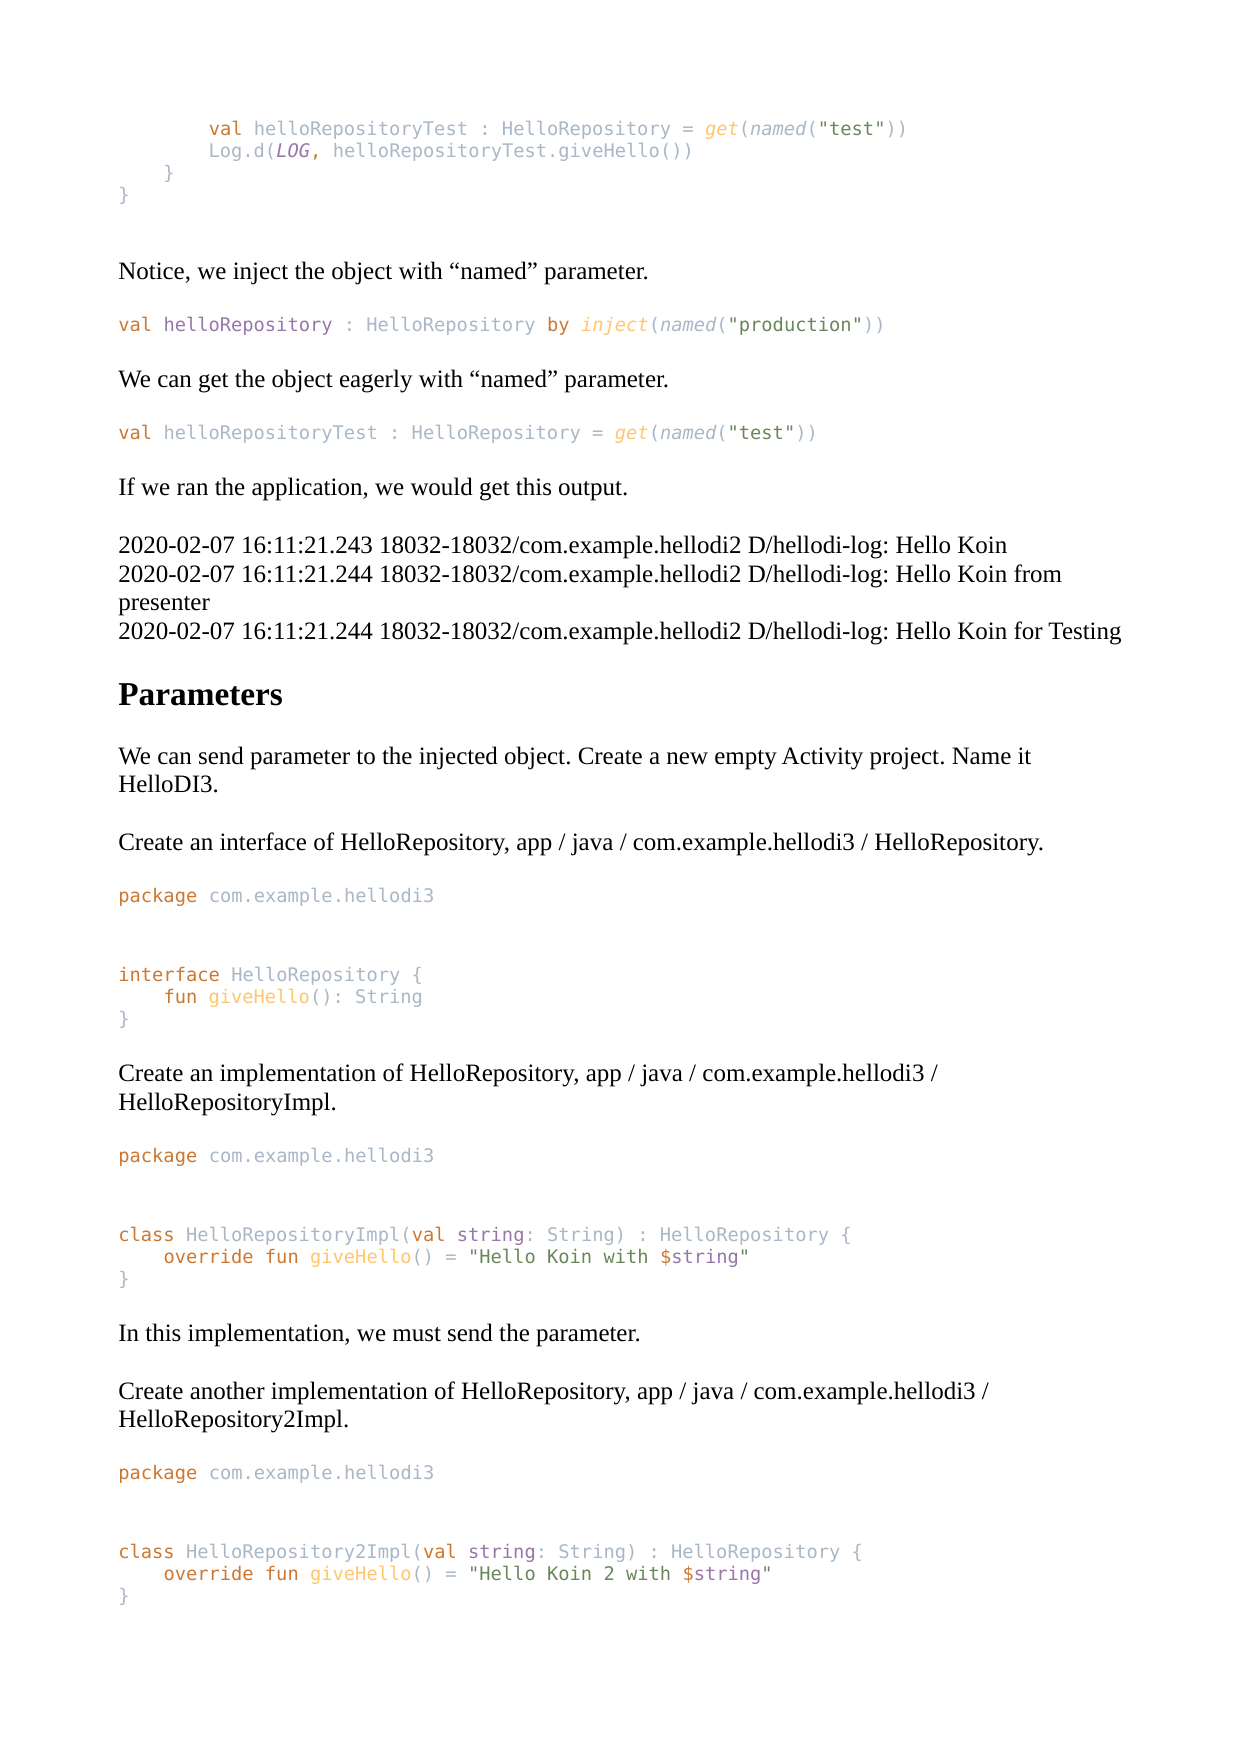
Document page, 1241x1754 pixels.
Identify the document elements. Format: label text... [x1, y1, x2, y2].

text We can send parameter to the injected object. Create a new empty Activity project. Name it HelloDI3. [118, 741, 1122, 798]
text 2020-02-07 16:11:21.244 18032-18032/com.example.hellodi2 D/hellodi-log: Hello Koin from presenter [118, 559, 1122, 616]
text 2020-02-07 16:11:21.243 18032-18032/com.example.hellodi2 D/hellodi-log: Hello Koin [118, 530, 1122, 559]
text We can get the object eagerly with “named” parameter. [118, 364, 1122, 393]
text If we ran the application, we would get this output. [118, 472, 1122, 501]
text Create an interface of HelloRepository, app / java / com.example.hellodi3 / HelloRepository. [118, 827, 1122, 856]
text val helloRepository : HelloRepository by inject(named("production")) [118, 314, 1122, 336]
text package com.example.hellodi3 interface HelloRepository { fun giveHello(): String } [118, 884, 1122, 1029]
text In this implementation, we must send the parameter. [118, 1318, 1122, 1347]
text val helloRepositoryTest : HelloRepository = get(named("test")) Log.d(LOG, helloRepositoryTest.giveHello()) } } [118, 118, 1122, 206]
text val helloRepositoryTest : HelloRepository = get(named("test")) [118, 422, 1122, 444]
text package com.example.hellodi3 class HelloRepository2Impl(val string: String) : HelloRepository { override fun giveHello() = "Hello Koin 2 with $string" } [118, 1462, 1122, 1607]
text Create another implementation of HelloRepository, app / java / com.example.hellodi3 / HelloRepository2Impl. [118, 1376, 1122, 1433]
text package com.example.hellodi3 class HelloRepositoryImpl(val string: String) : HelloRepository { override fun giveHello() = "Hello Koin with $string" } [118, 1144, 1122, 1289]
text Notice, we inject the object with “named” parameter. [118, 256, 1122, 285]
text Parameters [118, 674, 1122, 712]
text Create an implementation of HelloRepository, app / java / com.example.hellodi3 / HelloRepositoryImpl. [118, 1058, 1122, 1116]
text 2020-02-07 16:11:21.244 18032-18032/com.example.hellodi2 D/hellodi-log: Hello Koin for Testing [118, 616, 1122, 645]
